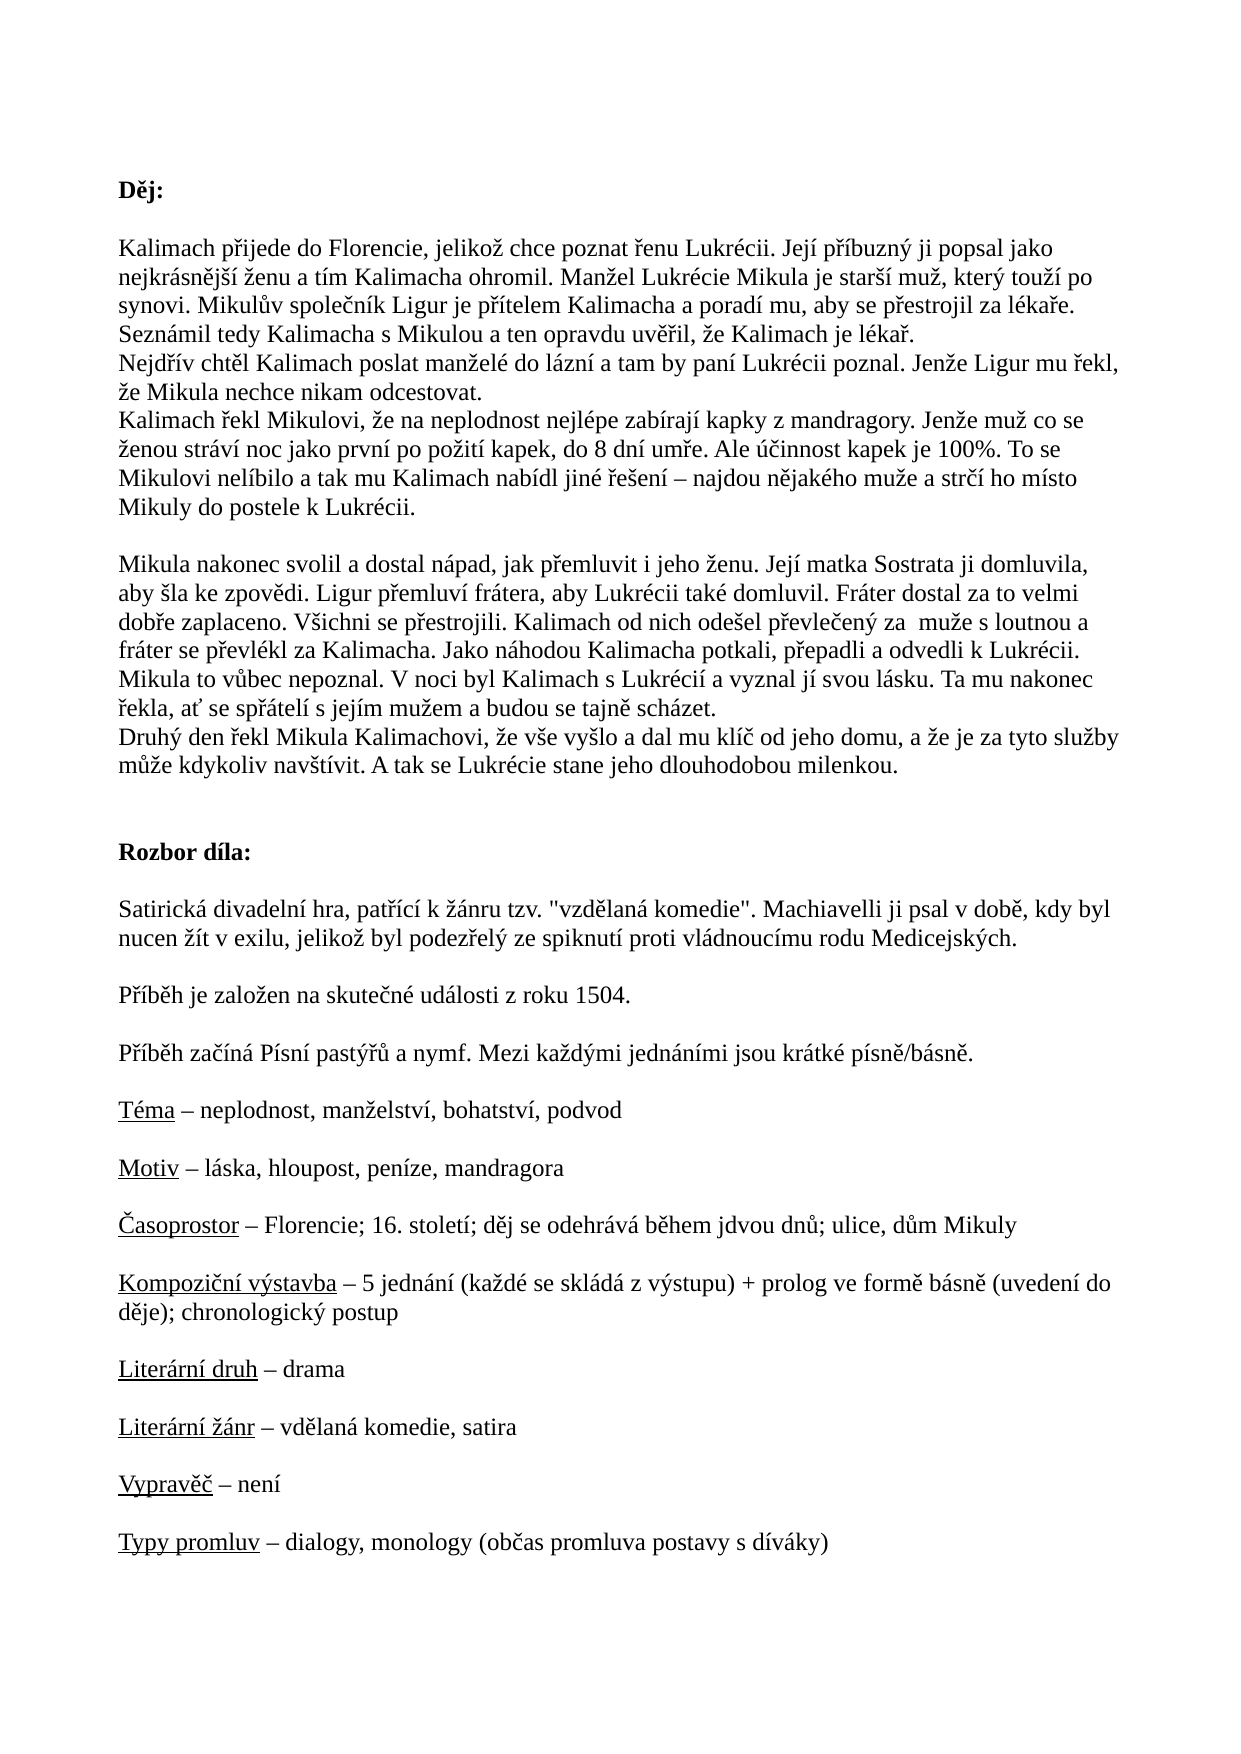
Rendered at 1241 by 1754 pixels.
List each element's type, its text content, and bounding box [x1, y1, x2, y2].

text Mikula nakonec svolil a dostal nápad, jak přemluvit i jeho ženu. Její matka Sostrata ji domluvila, aby šla ke zpovědi. Ligur přemluví frátera, aby Lukrécii také domluvil. Fráter dostal za to velmi dobře zaplaceno. Všichni se přestrojili. Kalimach od nich odešel převlečený za muže s loutnou a fráter se převlékl za Kalimacha. Jako náhodou Kalimacha potkali, přepadli a odvedli k Lukrécii. Mikula to vůbec nepoznal. V noci byl Kalimach s Lukrécií a vyznal jí svou lásku. Ta mu nakonec řekla, ať se spřátelí s jejím mužem a budou se tajně scházet. [118, 549, 1122, 722]
text Rozbor díla: [118, 837, 1122, 866]
text Nejdřív chtěl Kalimach poslat manželé do lázní a tam by paní Lukrécii poznal. Jenže Ligur mu řekl, že Mikula nechce nikam odcestovat. [118, 348, 1122, 406]
text Kalimach řekl Mikulovi, že na neplodnost nejlépe zabírají kapky z mandragory. Jenže muž co se ženou stráví noc jako první po požití kapek, do 8 dní umře. Ale účinnost kapek je 100%. To se Mikulovi nelíbilo a tak mu Kalimach nabídl jiné řešení – najdou nějakého muže a strčí ho místo Mikuly do postele k Lukrécii. [118, 406, 1122, 521]
text Kompoziční výstavba – 5 jednání (každé se skládá z výstupu) + prolog ve formě básně (uvedení do děje); chronologický postup [118, 1268, 1122, 1326]
text Motiv – láska, hloupost, peníze, mandragora [118, 1153, 1122, 1182]
text Typy promluv – dialogy, monology (občas promluva postavy s díváky) [118, 1527, 1122, 1556]
text Časoprostor – Florencie; 16. století; děj se odehrává během jdvou dnů; ulice, dům Mikuly [118, 1211, 1122, 1239]
text Druhý den řekl Mikula Kalimachovi, že vše vyšlo a dal mu klíč od jeho domu, a že je za tyto služby může kdykoliv navštívit. A tak se Lukrécie stane jeho dlouhodobou milenkou. [118, 722, 1122, 779]
text Děj: [118, 176, 1122, 204]
text Literární žánr – vdělaná komedie, satira [118, 1412, 1122, 1441]
text Satirická divadelní hra, patřící k žánru tzv. "vzdělaná komedie". Machiavelli ji psal v době, kdy byl nucen žít v exilu, jelikož byl podezřelý ze spiknutí proti vládnoucímu rodu Medicejských. [118, 894, 1122, 952]
text Vypravěč – není [118, 1469, 1122, 1498]
text Literární druh – drama [118, 1354, 1122, 1383]
text Téma – neplodnost, manželství, bohatství, podvod [118, 1096, 1122, 1124]
text Příběh je založen na skutečné události z roku 1504. [118, 981, 1122, 1009]
text Kalimach přijede do Florencie, jelikož chce poznat řenu Lukrécii. Její příbuzný ji popsal jako nejkrásnější ženu a tím Kalimacha ohromil. Manžel Lukrécie Mikula je starší muž, který touží po synovi. Mikulův společník Ligur je přítelem Kalimacha a poradí mu, aby se přestrojil za lékaře. Seznámil tedy Kalimacha s Mikulou a ten opravdu uvěřil, že Kalimach je lékař. [118, 233, 1122, 348]
text Příběh začíná Písní pastýřů a nymf. Mezi každými jednáními jsou krátké písně/básně. [118, 1038, 1122, 1067]
